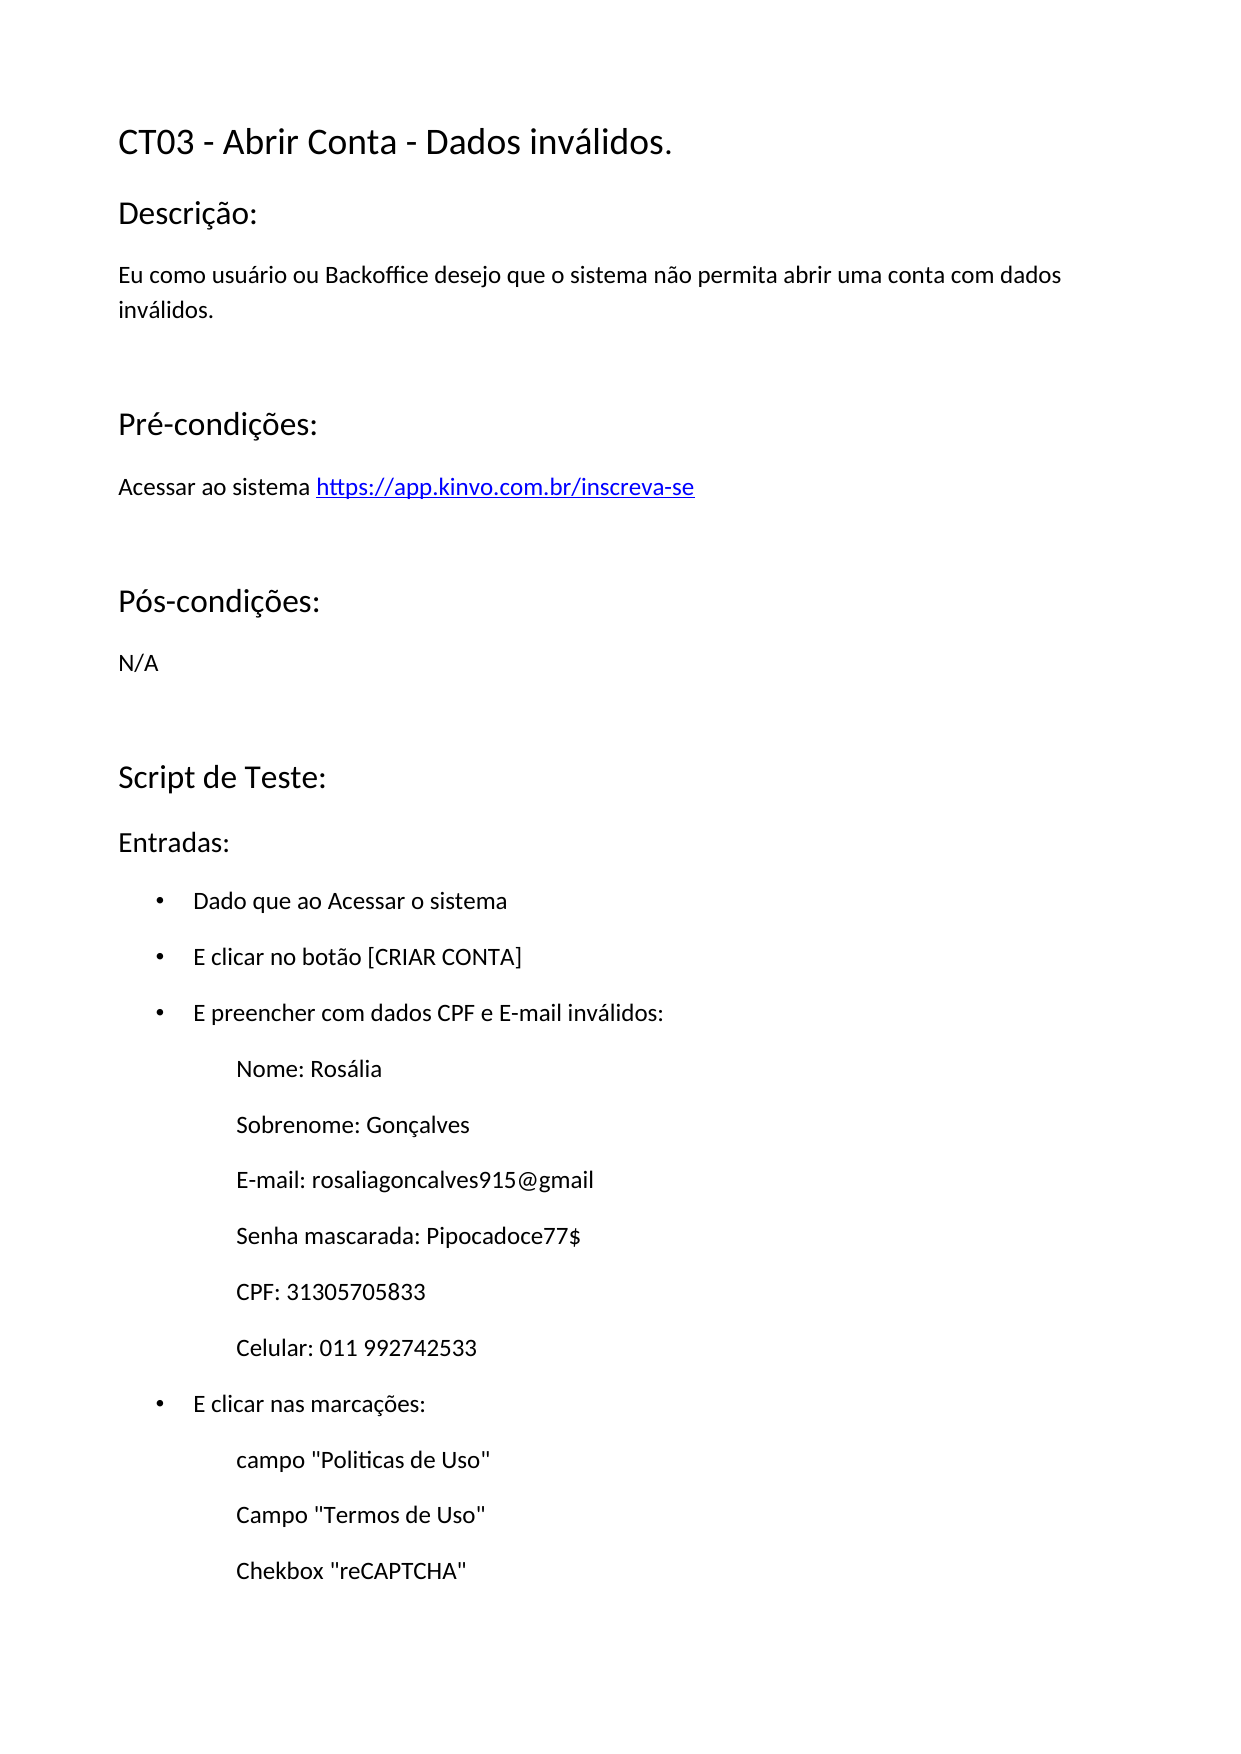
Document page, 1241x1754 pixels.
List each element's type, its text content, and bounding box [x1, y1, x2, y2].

text Senha mascarada: Pipocadoce77$ [118, 1220, 1122, 1251]
text Acessar ao sistema https://app.kinvo.com.br/inscreva-se [118, 471, 1122, 501]
text CPF: 31305705833 [118, 1276, 1122, 1307]
text Chekbox "reCAPTCHA" [118, 1555, 1122, 1586]
list E preencher com dados CPF e E-mail inválidos: [156, 997, 1122, 1028]
list E clicar nas marcações: [156, 1388, 1122, 1418]
text Celular: 011 992742533 [118, 1332, 1122, 1363]
text Pós-condições: [118, 579, 1122, 620]
text Eu como usuário ou Backoffice desejo que o sistema não permita abrir uma conta com dados inválidos. [118, 259, 1122, 325]
text Entradas: [118, 824, 1122, 859]
text Descrição: [118, 192, 1122, 232]
list Dado que ao Acessar o sistema [156, 885, 1122, 916]
list E clicar no botão [CRIAR CONTA] [156, 941, 1122, 972]
text Sobrenome: Gonçalves [118, 1109, 1122, 1139]
text N/A [118, 647, 1122, 678]
text Pré-condições: [118, 403, 1122, 444]
text campo "Politicas de Uso" [118, 1444, 1122, 1474]
text Script de Teste: [118, 756, 1122, 797]
text Campo "Termos de Uso" [118, 1499, 1122, 1530]
text E-mail: rosaliagoncalves915@gmail [118, 1164, 1122, 1195]
text CT03 - Abrir Conta - Dados inválidos. [118, 118, 1122, 164]
text Nome: Rosália [118, 1053, 1122, 1083]
